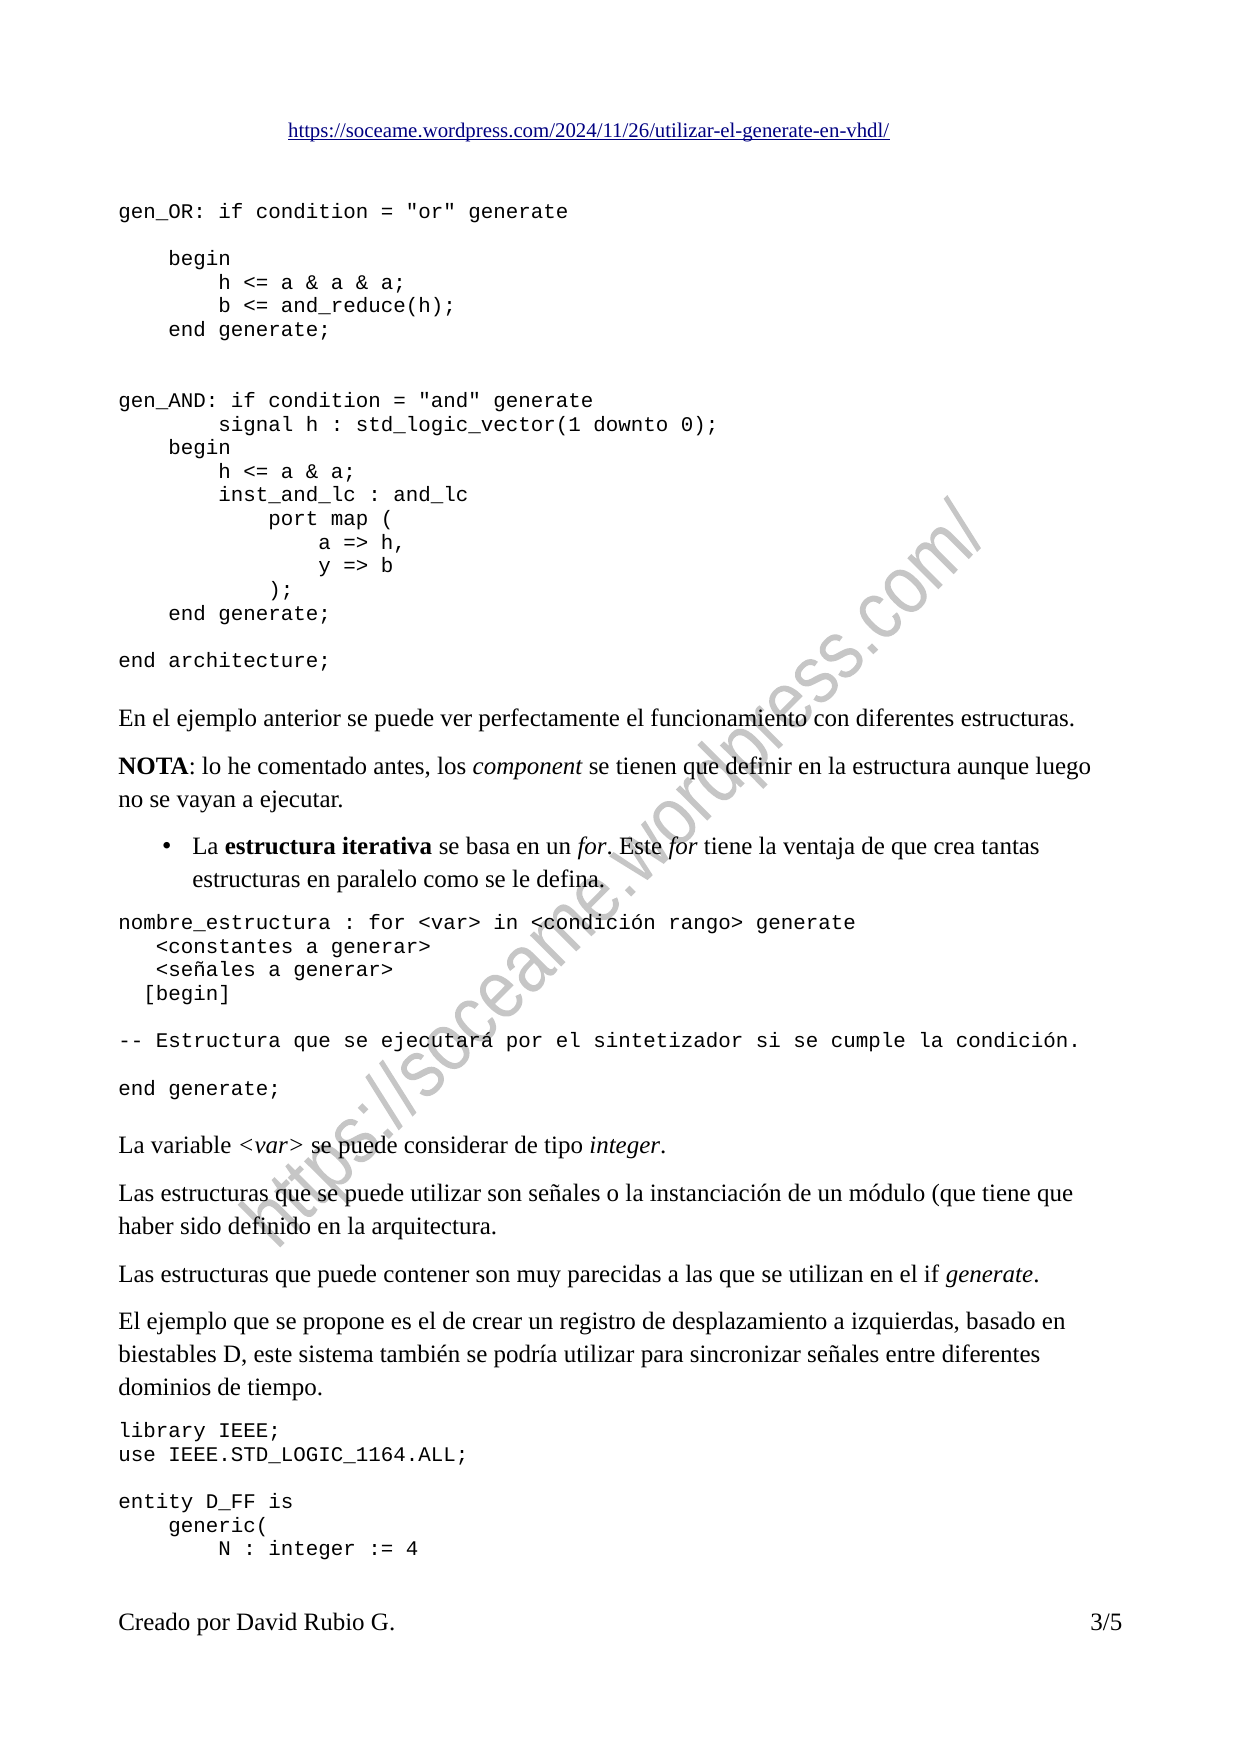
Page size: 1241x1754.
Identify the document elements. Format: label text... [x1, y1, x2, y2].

text El ejemplo que se propone es el de crear un registro de desplazamiento a izquierdas, basado en biestables D, este sistema también se podría utilizar para sincronizar señales entre diferentes dominios de tiempo. [118, 1306, 1122, 1401]
text [496, 983, 1122, 1007]
text end generate; [118, 319, 1122, 343]
text [543, 936, 1122, 959]
text gen_AND: if condition = "and" generate [118, 390, 1122, 413]
text [952, 532, 1122, 555]
text port map ( [118, 508, 963, 532]
text library IEEE; [118, 1420, 1122, 1444]
text generic( [118, 1515, 1122, 1538]
list La estructura iterativa se basa en un for. Este for tiene la ventaja de que crea tantas estructuras en paralelo como se le defina. [162, 831, 1122, 893]
text begin [118, 248, 1122, 272]
text b <= and_reduce(h); [118, 295, 1122, 319]
text [920, 555, 1122, 579]
text begin [118, 437, 1122, 461]
text [891, 579, 920, 603]
text ); [118, 579, 893, 603]
text [935, 535, 963, 555]
text La variable <var> se puede considerar de tipo integer. [118, 1131, 340, 1159]
text <constantes a generar> [118, 936, 552, 959]
text [866, 603, 1122, 626]
text end generate; [118, 1077, 379, 1101]
text [395, 1077, 1122, 1101]
text Las estructuras que se puede utilizar son señales o la instanciación de un módulo (que tiene que haber sido definido en la arquitectura. [118, 1178, 1122, 1240]
text entity D_FF is [118, 1491, 1122, 1515]
text [541, 959, 1122, 983]
text use IEEE.STD_LOGIC_1164.ALL; [118, 1444, 1122, 1467]
text [373, 1077, 402, 1101]
text a => h, [118, 532, 931, 555]
text <señales a generar> [118, 959, 529, 983]
text N : integer := 4 [118, 1538, 1122, 1562]
text NOTA: lo he comentado antes, los component se tienen que definir en la estructura aunque luego no se vayan a ejecutar. [118, 751, 1122, 812]
text h <= a & a; [118, 461, 1122, 484]
text y => b [118, 555, 927, 579]
text [919, 579, 1122, 603]
text La variable <var> se puede considerar de tipo integer. [371, 1131, 1122, 1159]
text nombre_estructura : for <var> in <condición rango> generate [118, 912, 553, 936]
text En el ejemplo anterior se puede ver perfectamente el funcionamiento con diferentes estructuras. [118, 703, 1122, 732]
text nombre_estructura : for <var> in <condición rango> generate [591, 912, 1122, 936]
text end generate; [118, 603, 867, 626]
text [856, 650, 1122, 674]
text -- Estructura que se ejecutará por el sintetizador si se cumple la condición. [118, 1030, 433, 1054]
text [begin] [118, 983, 487, 1007]
text gen_OR: if condition = "or" generate [118, 201, 1122, 224]
text inst_and_lc : and_lc [118, 484, 1122, 508]
text Las estructuras que puede contener son muy parecidas a las que se utilizan en el if generate. [118, 1259, 1122, 1288]
text signal h : std_logic_vector(1 downto 0); [118, 413, 1122, 437]
text -- Estructura que se ejecutará por el sintetizador si se cumple la condición. [455, 1030, 1122, 1054]
text end architecture; [118, 650, 856, 674]
text [957, 508, 1122, 532]
text h <= a & a & a; [118, 272, 1122, 295]
text [486, 983, 504, 998]
